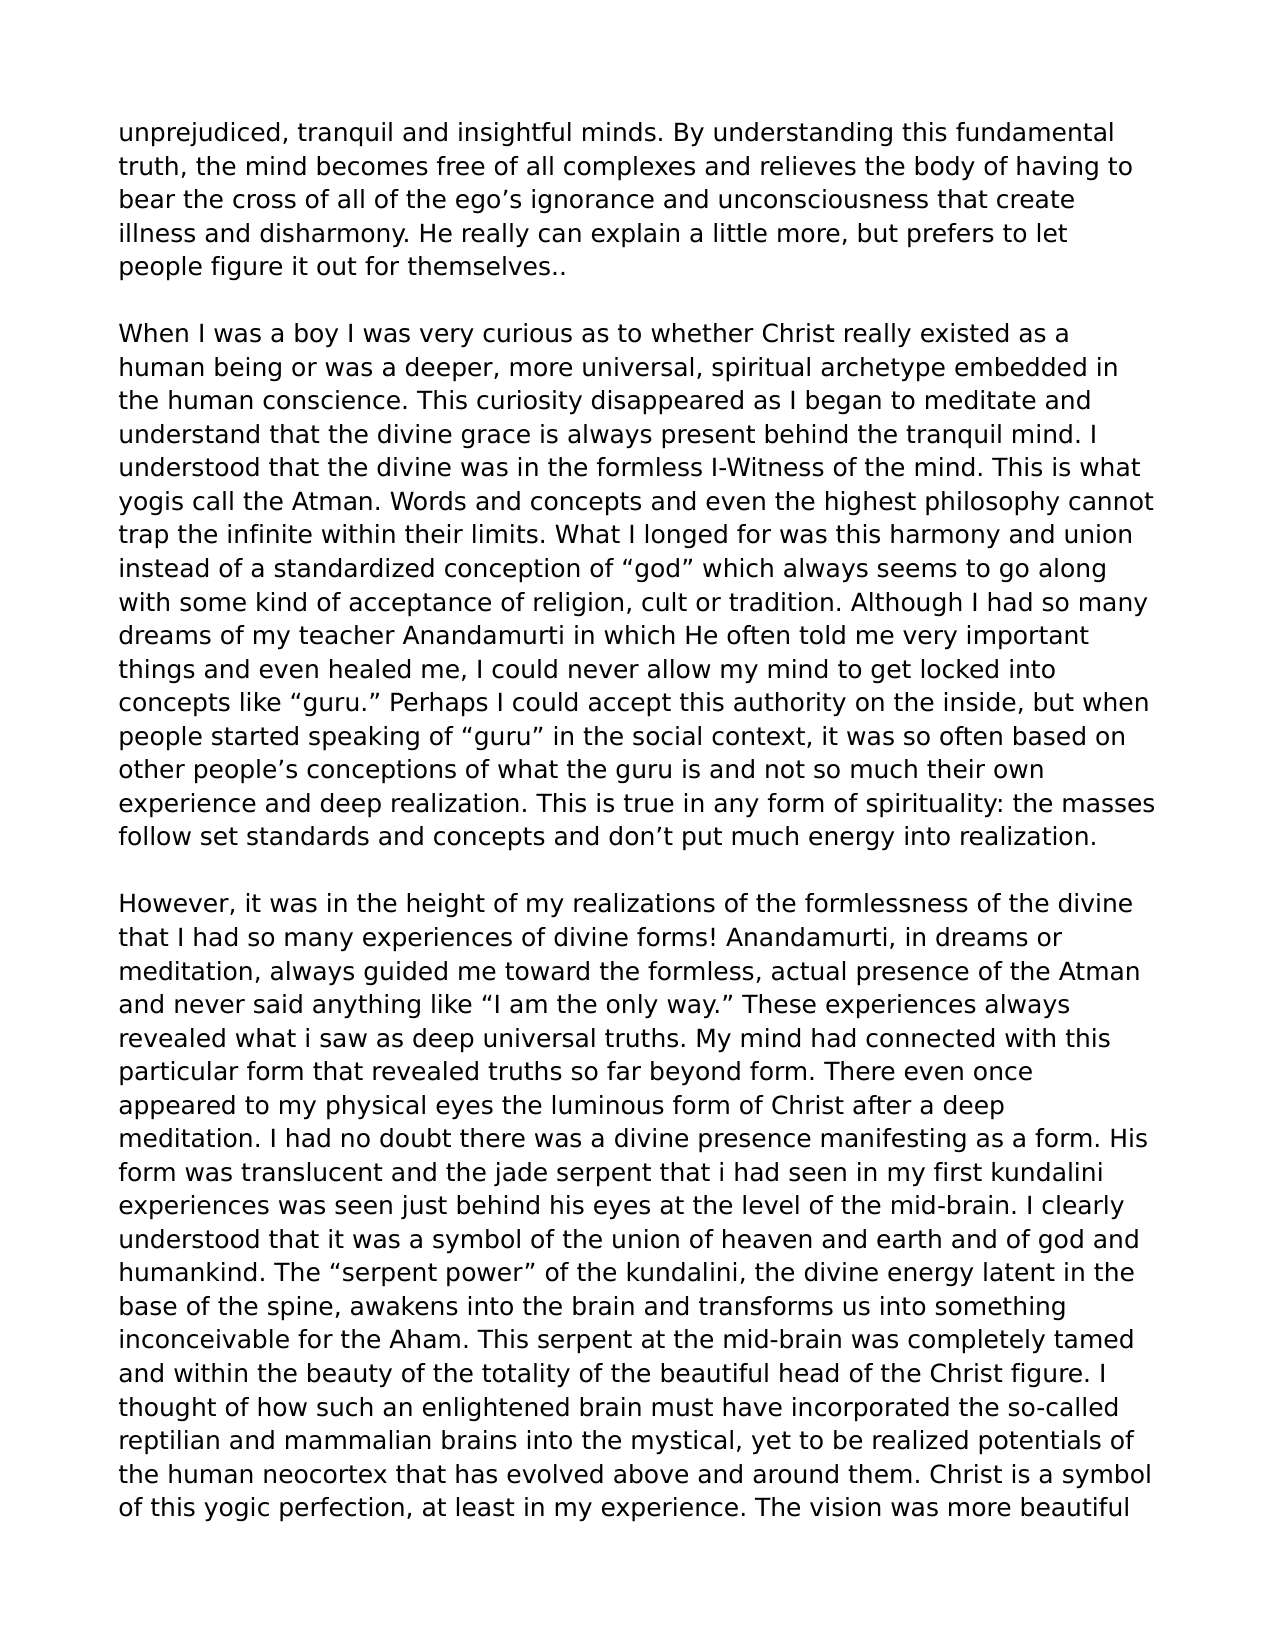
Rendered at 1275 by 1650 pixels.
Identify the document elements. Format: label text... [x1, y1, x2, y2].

text unprejudiced, tranquil and insightful minds. By understanding this fundamental truth, the mind becomes free of all complexes and relieves the body of having to bear the cross of all of the ego’s ignorance and unconsciousness that create illness and disharmony. He really can explain a little more, but prefers to let people figure it out for themselves.. When I was a boy I was very curious as to whether Christ really existed as a human being or was a deeper, more universal, spiritual archetype embedded in the human conscience. This curiosity disappeared as I began to meditate and understand that the divine grace is always present behind the tranquil mind. I understood that the divine was in the formless I-Witness of the mind. This is what yogis call the Atman. Words and concepts and even the highest philosophy cannot trap the infinite within their limits. What I longed for was this harmony and union instead of a standardized conception of “god” which always seems to go along with some kind of acceptance of religion, cult or tradition. Although I had so many dreams of my teacher Anandamurti in which He often told me very important things and even healed me, I could never allow my mind to get locked into concepts like “guru.” Perhaps I could accept this authority on the inside, but when people started speaking of “guru” in the social context, it was so often based on other people’s conceptions of what the guru is and not so much their own experience and deep realization. This is true in any form of spirituality: the masses follow set standards and concepts and don’t put much energy into realization. However, it was in the height of my realizations of the formlessness of the divine that I had so many experiences of divine forms! Anandamurti, in dreams or meditation, always guided me toward the formless, actual presence of the Atman and never said anything like “I am the only way.” These experiences always revealed what i saw as deep universal truths. My mind had connected with this particular form that revealed truths so far beyond form. There even once appeared to my physical eyes the luminous form of Christ after a deep meditation. I had no doubt there was a divine presence manifesting as a form. His form was translucent and the jade serpent that i had seen in my first kundalini experiences was seen just behind his eyes at the level of the mid-brain. I clearly understood that it was a symbol of the union of heaven and earth and of god and humankind. The “serpent power” of the kundalini, the divine energy latent in the base of the spine, awakens into the brain and transforms us into something inconceivable for the Aham. This serpent at the mid-brain was completely tamed and within the beauty of the totality of the beautiful head of the Christ figure. I thought of how such an enlightened brain must have incorporated the so-called reptilian and mammalian brains into the mystical, yet to be realized potentials of the human neocortex that has evolved above and around them. Christ is a symbol of this yogic perfection, at least in my experience. The vision was more beautiful [118, 118, 1157, 1522]
